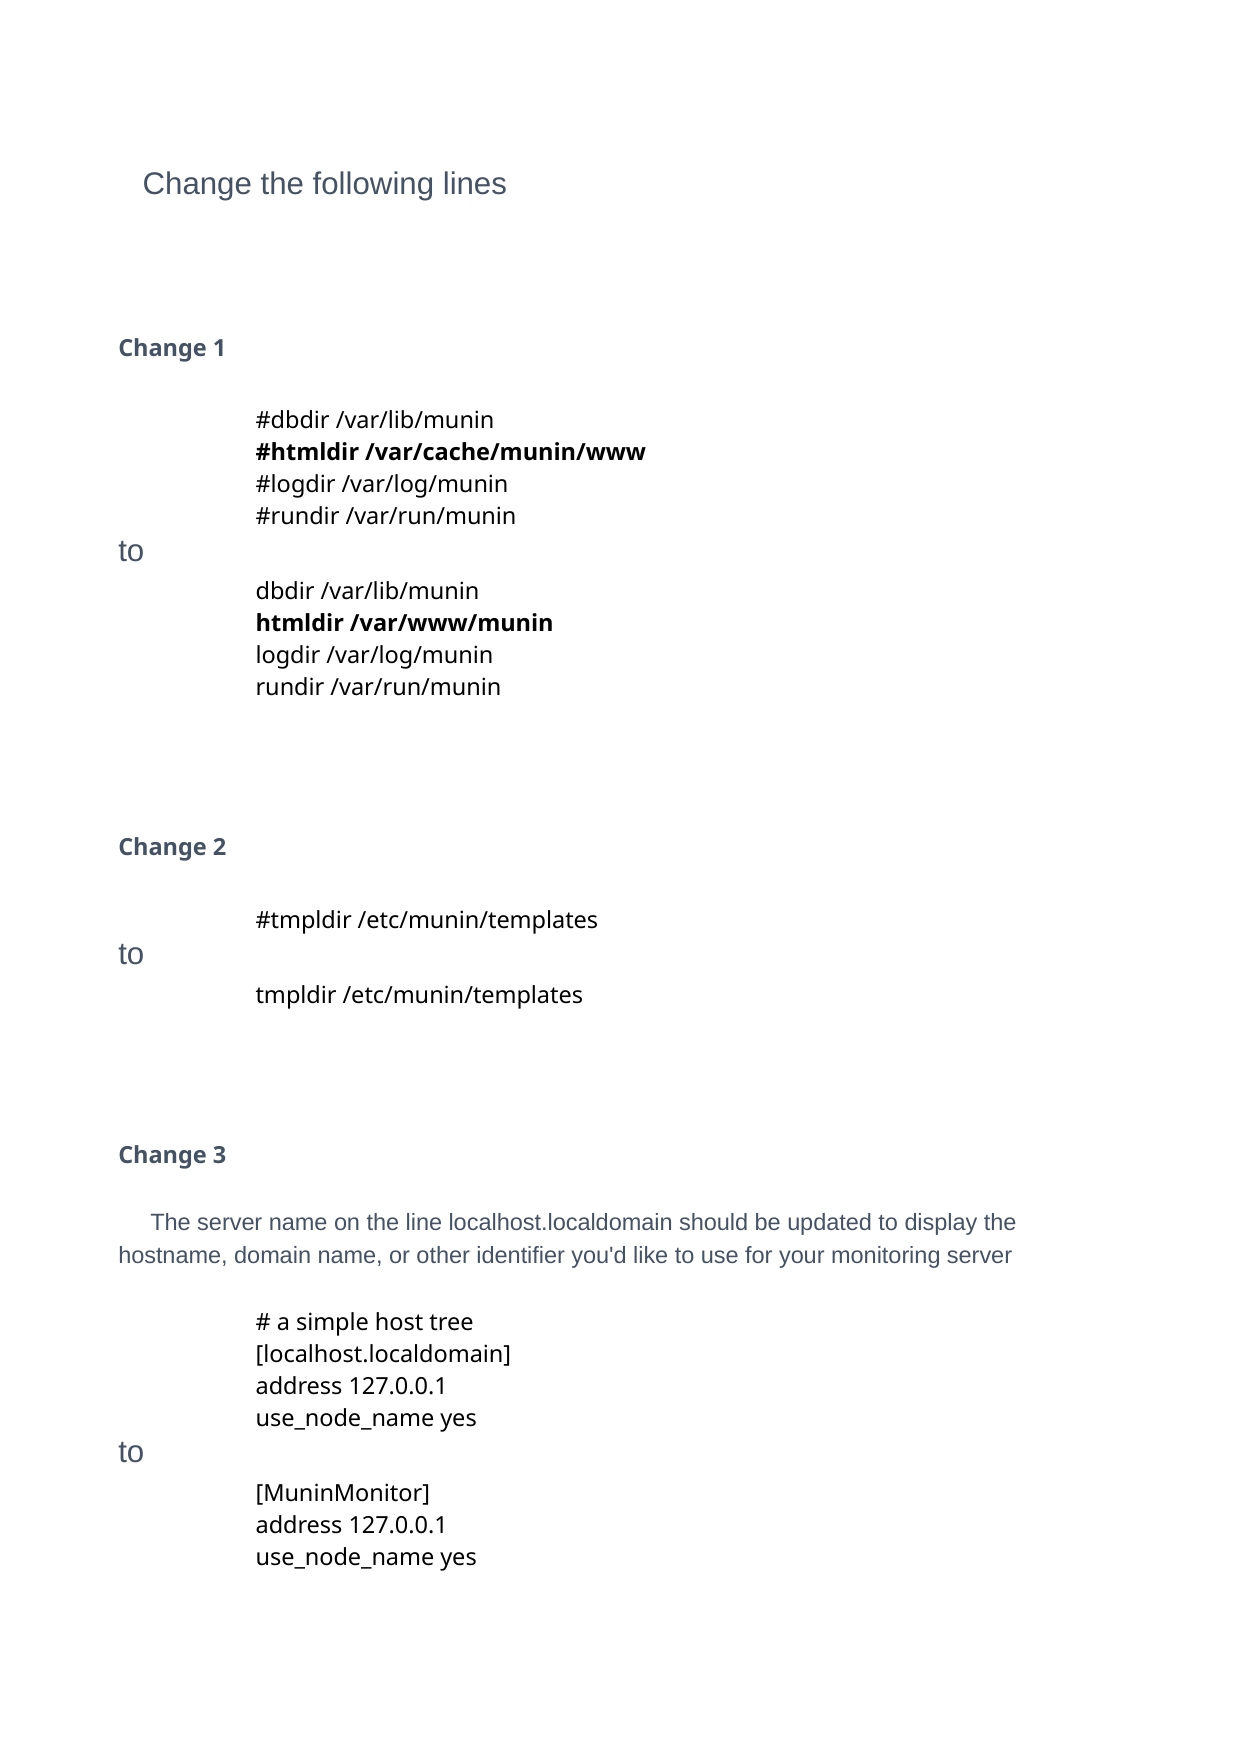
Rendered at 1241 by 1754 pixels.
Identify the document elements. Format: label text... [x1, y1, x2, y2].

text to [118, 1433, 1122, 1469]
text Change 1 [118, 331, 1122, 363]
text Change 2 [118, 831, 1047, 862]
text #dbdir /var/lib/munin #htmldir /var/cache/munin/www #logdir /var/log/munin #rundir /var/run/munin [255, 404, 1047, 532]
text [MuninMonitor] address 127.0.0.1 use_node_name yes [255, 1476, 1047, 1572]
text tmpldir /etc/munin/templates [255, 978, 1047, 1010]
text # a simple host tree [localhost.localdomain] address 127.0.0.1 use_node_name yes [255, 1305, 1047, 1433]
text to [118, 935, 1122, 971]
text dbdir /var/lib/munin htmldir /var/www/munin logdir /var/log/munin rundir /var/run/munin [255, 575, 1047, 703]
text The server name on the line localhost.localdomain should be updated to display the hostname, domain name, or other identifier you'd like to use for your monitoring server [118, 1209, 1122, 1268]
text to [118, 532, 1122, 567]
text Change the following lines [118, 165, 1122, 201]
text #tmpldir /etc/munin/templates [255, 903, 1047, 935]
text Change 3 [118, 1138, 1047, 1170]
